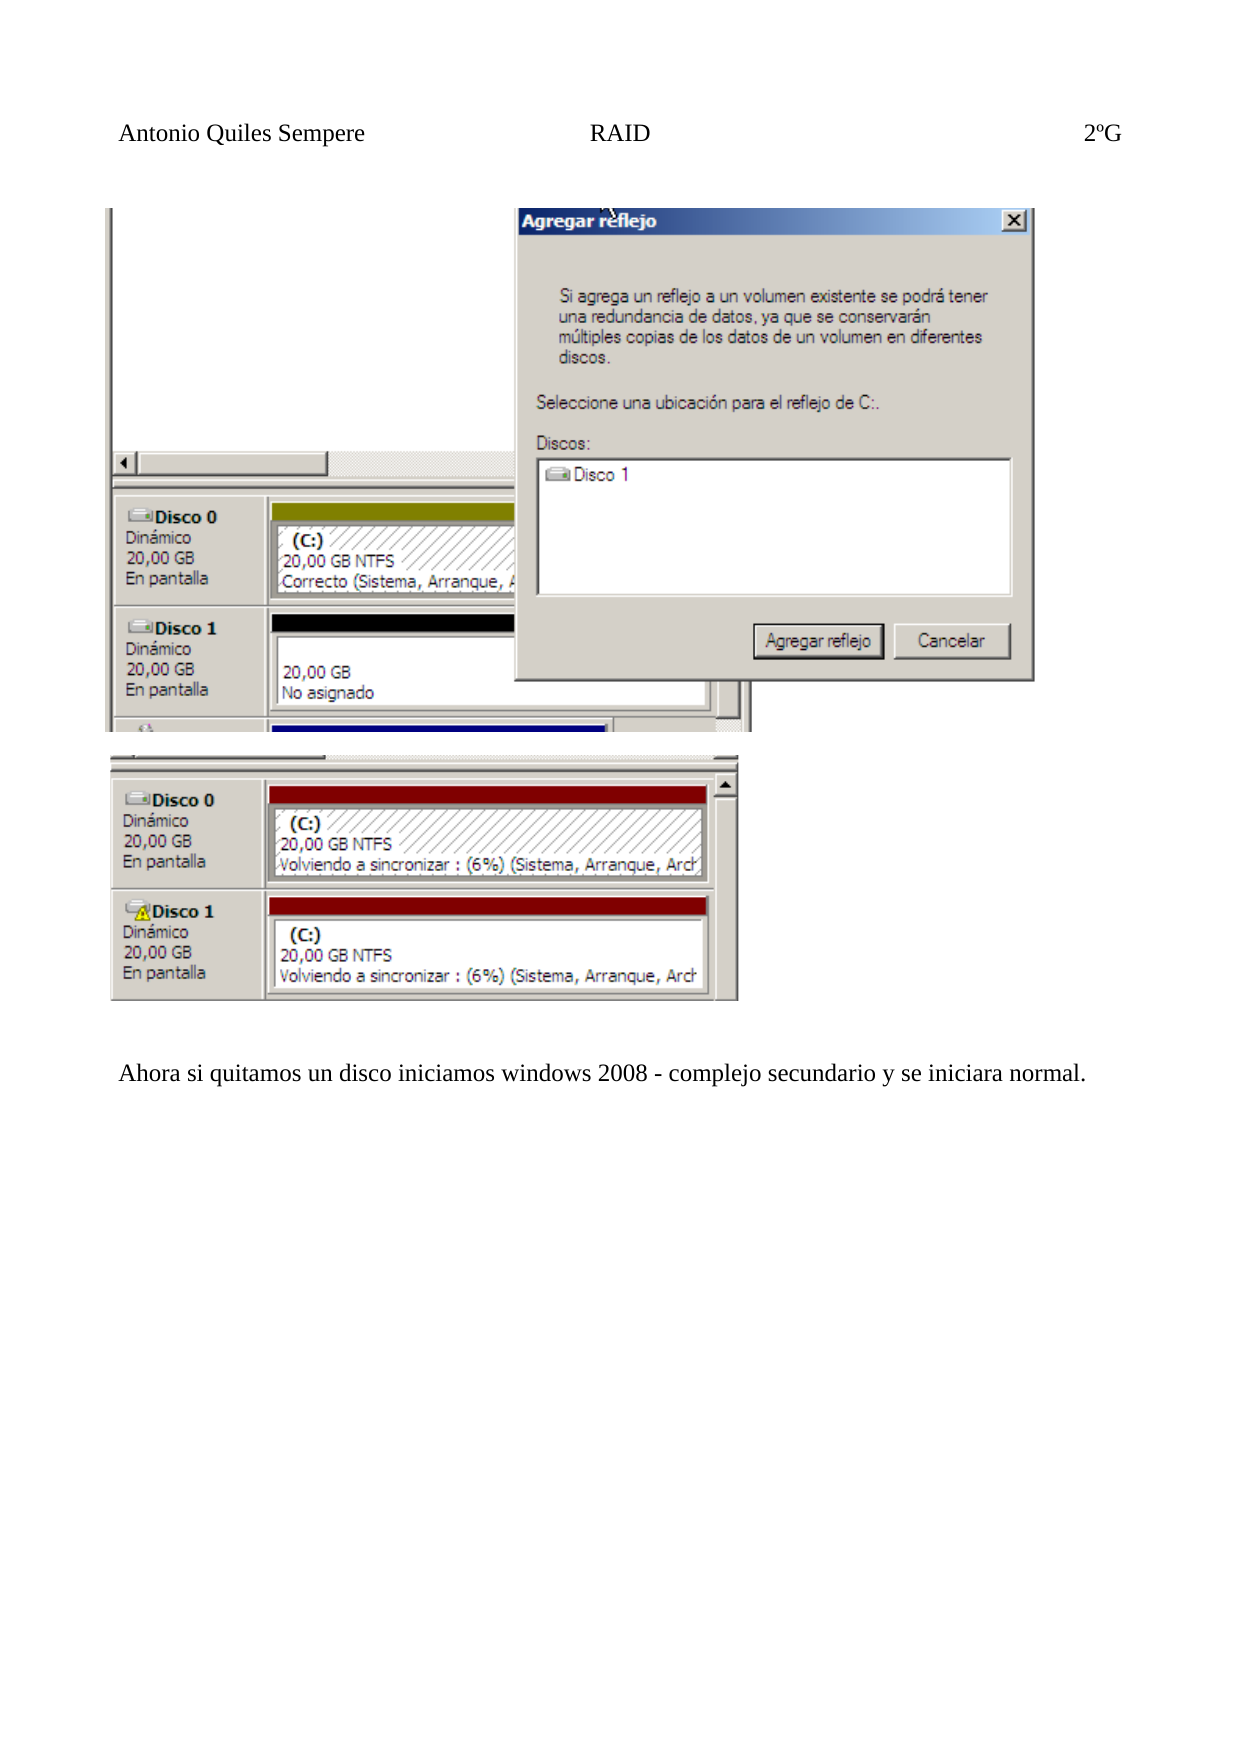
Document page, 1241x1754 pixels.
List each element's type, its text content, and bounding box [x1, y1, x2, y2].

picture [105, 208, 1038, 732]
picture [110, 755, 739, 1001]
text Ahora si quitamos un disco iniciamos windows 2008 - complejo secundario y se iniciara normal. [118, 1058, 1122, 1087]
